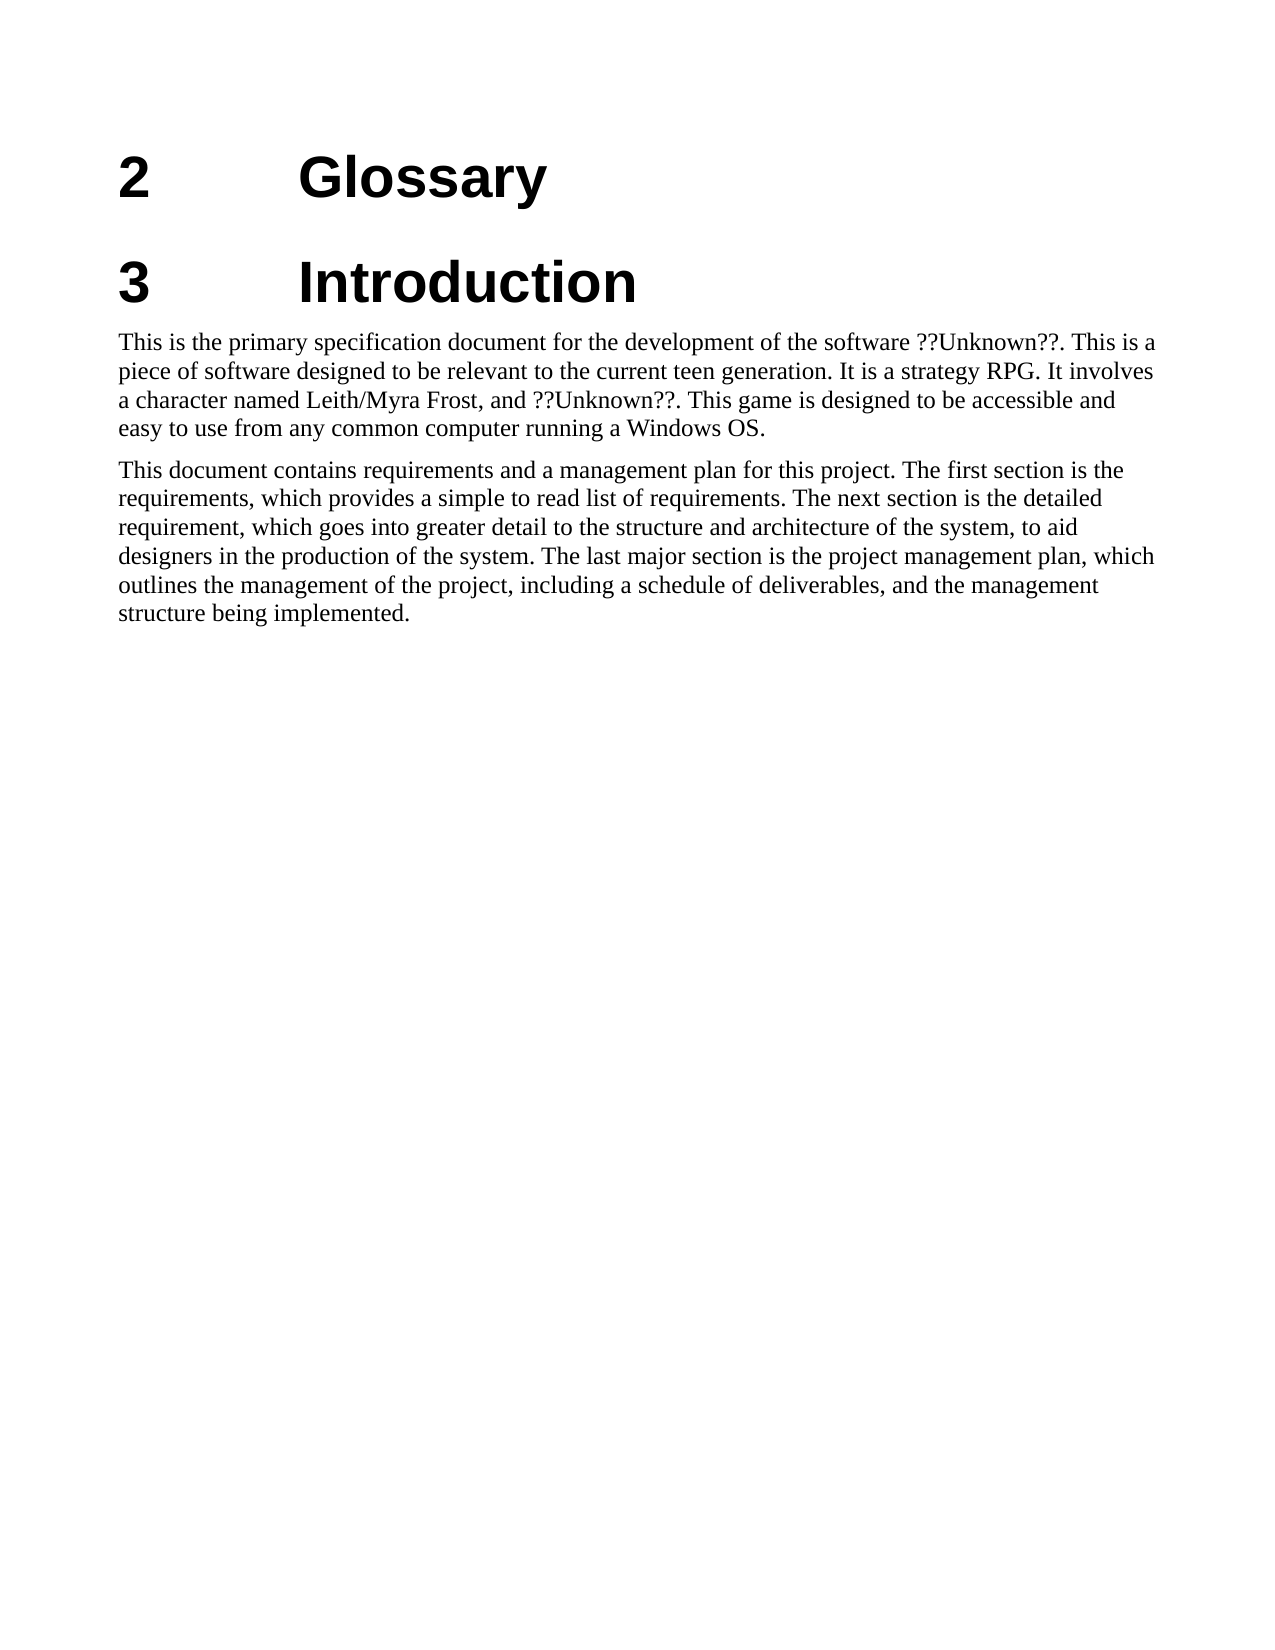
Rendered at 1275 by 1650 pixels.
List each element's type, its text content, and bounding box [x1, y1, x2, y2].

text This document contains requirements and a management plan for this project. The first section is the requirements, which provides a simple to read list of requirements. The next section is the detailed requirement, which goes into greater detail to the structure and architecture of the system, to aid designers in the production of the system. The last major section is the project management plan, which outlines the management of the project, including a schedule of deliverables, and the management structure being implemented. [118, 455, 1157, 627]
text This is the primary specification document for the development of the software ??Unknown??. This is a piece of software designed to be relevant to the current teen generation. It is a strategy RPG. It involves a character named Leith/Myra Frost, and ??Unknown??. This game is designed to be accessible and easy to use from any common computer running a Windows OS. [118, 327, 1157, 442]
subtitle Glossary [118, 143, 1157, 210]
subtitle Introduction [118, 248, 1157, 315]
